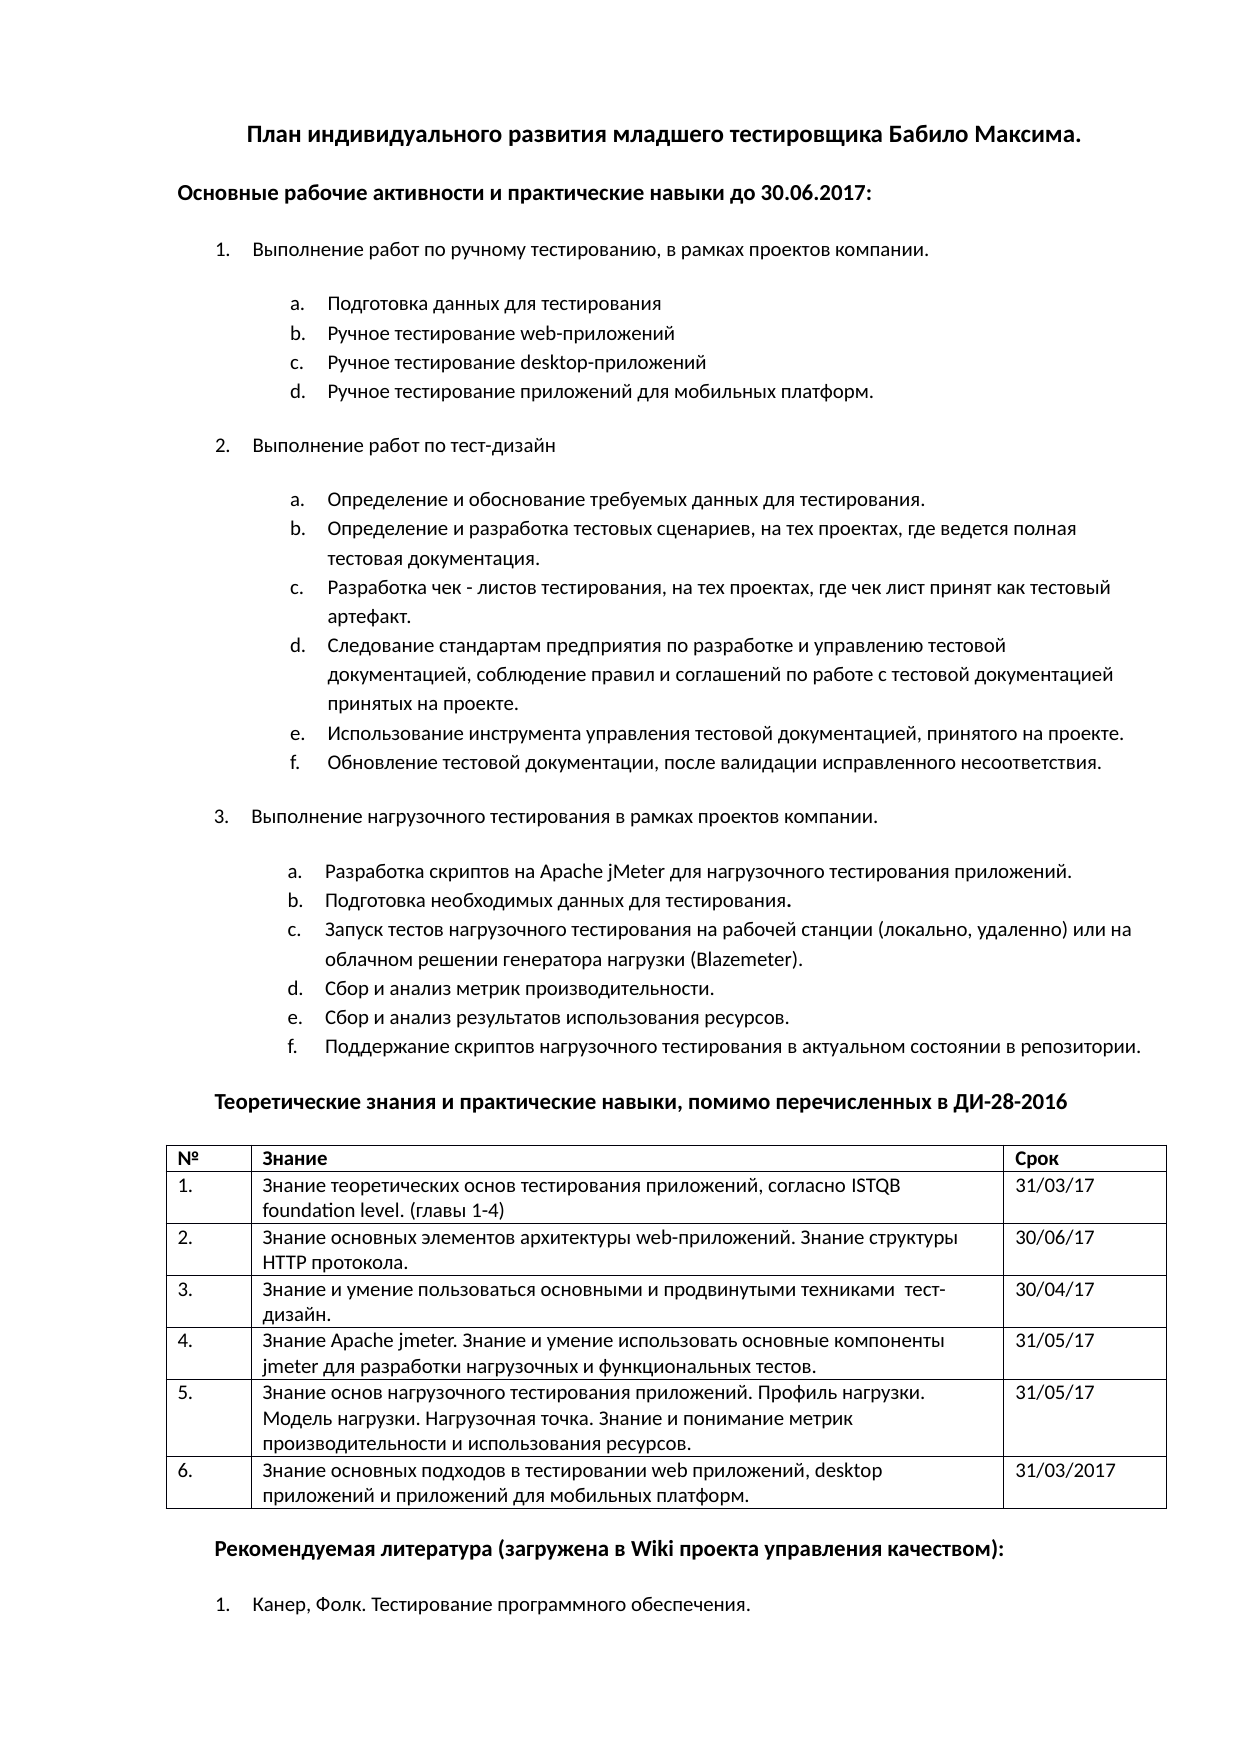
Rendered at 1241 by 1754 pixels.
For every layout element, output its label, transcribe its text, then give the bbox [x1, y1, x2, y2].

list Выполнение работ по ручному тестированию, в рамках проектов компании. [215, 236, 1152, 261]
text План индивидуального развития младшего тестировщика Бабило Максима. [177, 118, 1152, 149]
table_cell 2. [167, 1224, 251, 1275]
list Ручное тестирование desktop-приложений [290, 349, 1152, 374]
list Определение и обоснование требуемых данных для тестирования. [290, 486, 1152, 512]
table_cell 3. [167, 1276, 251, 1327]
table_cell 1. [167, 1172, 251, 1223]
table_cell 6. [167, 1457, 251, 1508]
table_cell Знание основных элементов архитектуры web-приложений. Знание структуры HTTP протокола. [252, 1224, 1003, 1275]
table_cell Знание теоретических основ тестирования приложений, согласно ISTQB foundation level. (главы 1-4) [252, 1172, 1003, 1223]
list Ручное тестирование web-приложений [290, 320, 1152, 345]
table_cell 30/06/17 [1004, 1224, 1166, 1275]
table_header Знание [252, 1146, 1003, 1171]
list Следование стандартам предприятия по разработке и управлению тестовой документацией, соблюдение правил и соглашений по работе с тестовой документацией принятых на проекте. [290, 632, 1152, 716]
list Поддержание скриптов нагрузочного тестирования в актуальном состоянии в репозитории. [287, 1033, 1152, 1059]
text Теоретические знания и практические навыки, помимо перечисленных в ДИ-28-2016 [214, 1087, 1152, 1115]
table_cell 4. [167, 1328, 251, 1378]
list Сбор и анализ метрик производительности. [287, 975, 1152, 1000]
text Основные рабочие активности и практические навыки до 30.06.2017: [177, 178, 1152, 206]
table_cell Знание основ нагрузочного тестирования приложений. Профиль нагрузки. Модель нагрузки. Нагрузочная точка. Знание и понимание метрик производительности и использования ресурсов. [252, 1380, 1003, 1456]
list Разработка чек - листов тестирования, на тех проектах, где чек лист принят как тестовый артефакт. [290, 574, 1152, 628]
list Разработка скриптов на Apache jMeter для нагрузочного тестирования приложений. [287, 858, 1152, 884]
list Использование инструмента управления тестовой документацией, принятого на проекте. [290, 720, 1152, 745]
list Определение и разработка тестовых сценариев, на тех проектах, где ведется полная тестовая документация. [290, 516, 1152, 570]
table_cell Знание Apache jmeter. Знание и умение использовать основные компоненты jmeter для разработки нагрузочных и функциональных тестов. [252, 1328, 1003, 1378]
table_cell 5. [167, 1380, 251, 1456]
list Обновление тестовой документации, после валидации исправленного несоответствия. [290, 749, 1152, 774]
list Выполнение работ по тест-дизайн [215, 432, 1152, 458]
list Канер, Фолк. Тестирование программного обеспечения. [215, 1591, 1152, 1616]
table_cell 31/03/17 [1004, 1172, 1166, 1223]
list Подготовка необходимых данных для тестирования. [287, 887, 1152, 913]
list Запуск тестов нагрузочного тестирования на рабочей станции (локально, удаленно) или на облачном решении генератора нагрузки (Blazemeter). [287, 917, 1152, 971]
table_header Срок [1004, 1146, 1166, 1171]
table_header № [167, 1146, 251, 1171]
table_cell Знание и умение пользоваться основными и продвинутыми техниками тест-дизайн. [252, 1276, 1003, 1327]
table_cell 30/04/17 [1004, 1276, 1166, 1327]
table_cell 31/05/17 [1004, 1380, 1166, 1456]
list Подготовка данных для тестирования [290, 291, 1152, 316]
table_cell 31/05/17 [1004, 1328, 1166, 1378]
list Выполнение нагрузочного тестирования в рамках проектов компании. [213, 803, 1152, 829]
text Рекомендуемая литература (загружена в Wiki проекта управления качеством): [214, 1534, 1152, 1562]
table_cell Знание основных подходов в тестировании web приложений, desktop приложений и приложений для мобильных платформ. [252, 1457, 1003, 1508]
table_cell 31/03/2017 [1004, 1457, 1166, 1508]
list Ручное тестирование приложений для мобильных платформ. [290, 378, 1152, 403]
list Сбор и анализ результатов использования ресурсов. [287, 1004, 1152, 1029]
